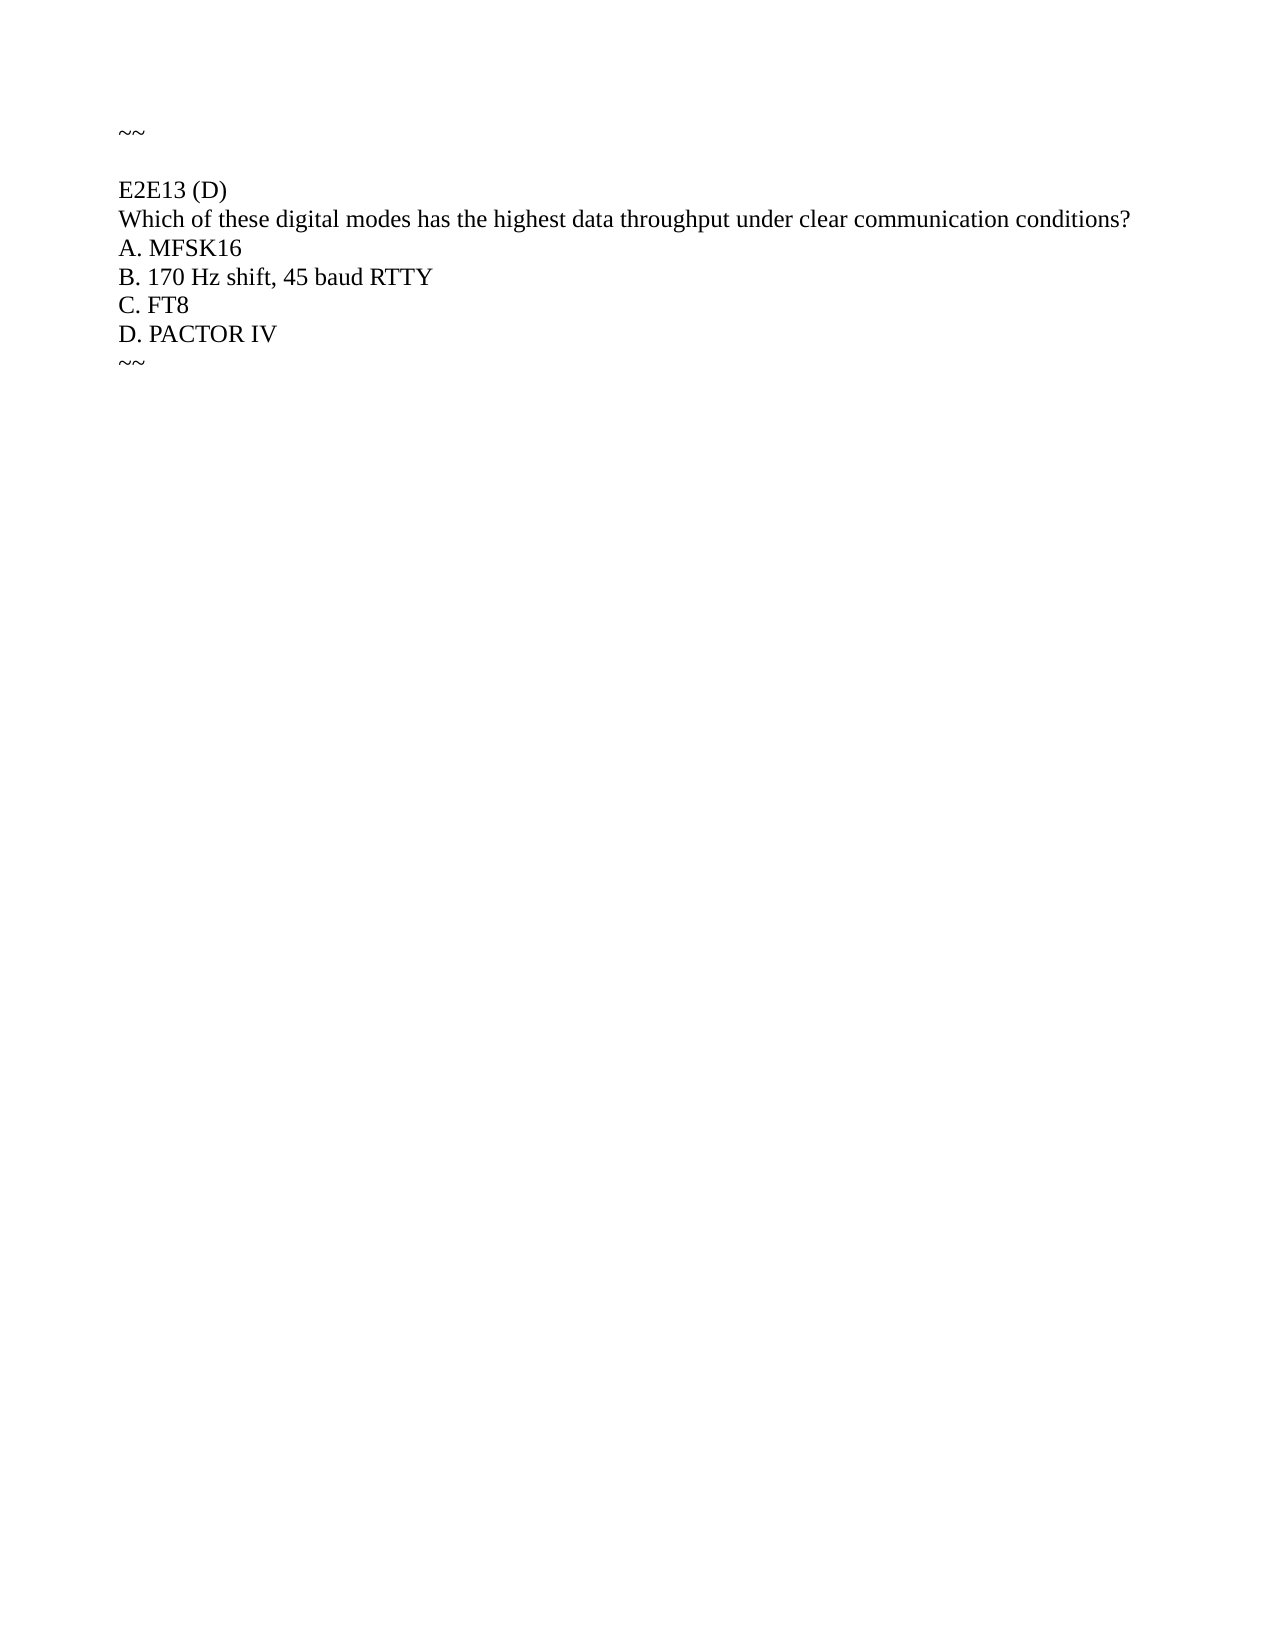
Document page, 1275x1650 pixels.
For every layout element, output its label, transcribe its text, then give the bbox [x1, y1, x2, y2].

text A. MFSK16 [118, 233, 1157, 262]
text E2E13 (D) [118, 176, 1157, 204]
text B. 170 Hz shift, 45 baud RTTY [118, 262, 1157, 291]
text C. FT8 [118, 291, 1157, 319]
text Which of these digital modes has the highest data throughput under clear communication conditions? [118, 204, 1157, 233]
text D. PACTOR IV [118, 319, 1157, 348]
text ~~ [118, 348, 1157, 377]
text ~~ [118, 118, 1157, 147]
